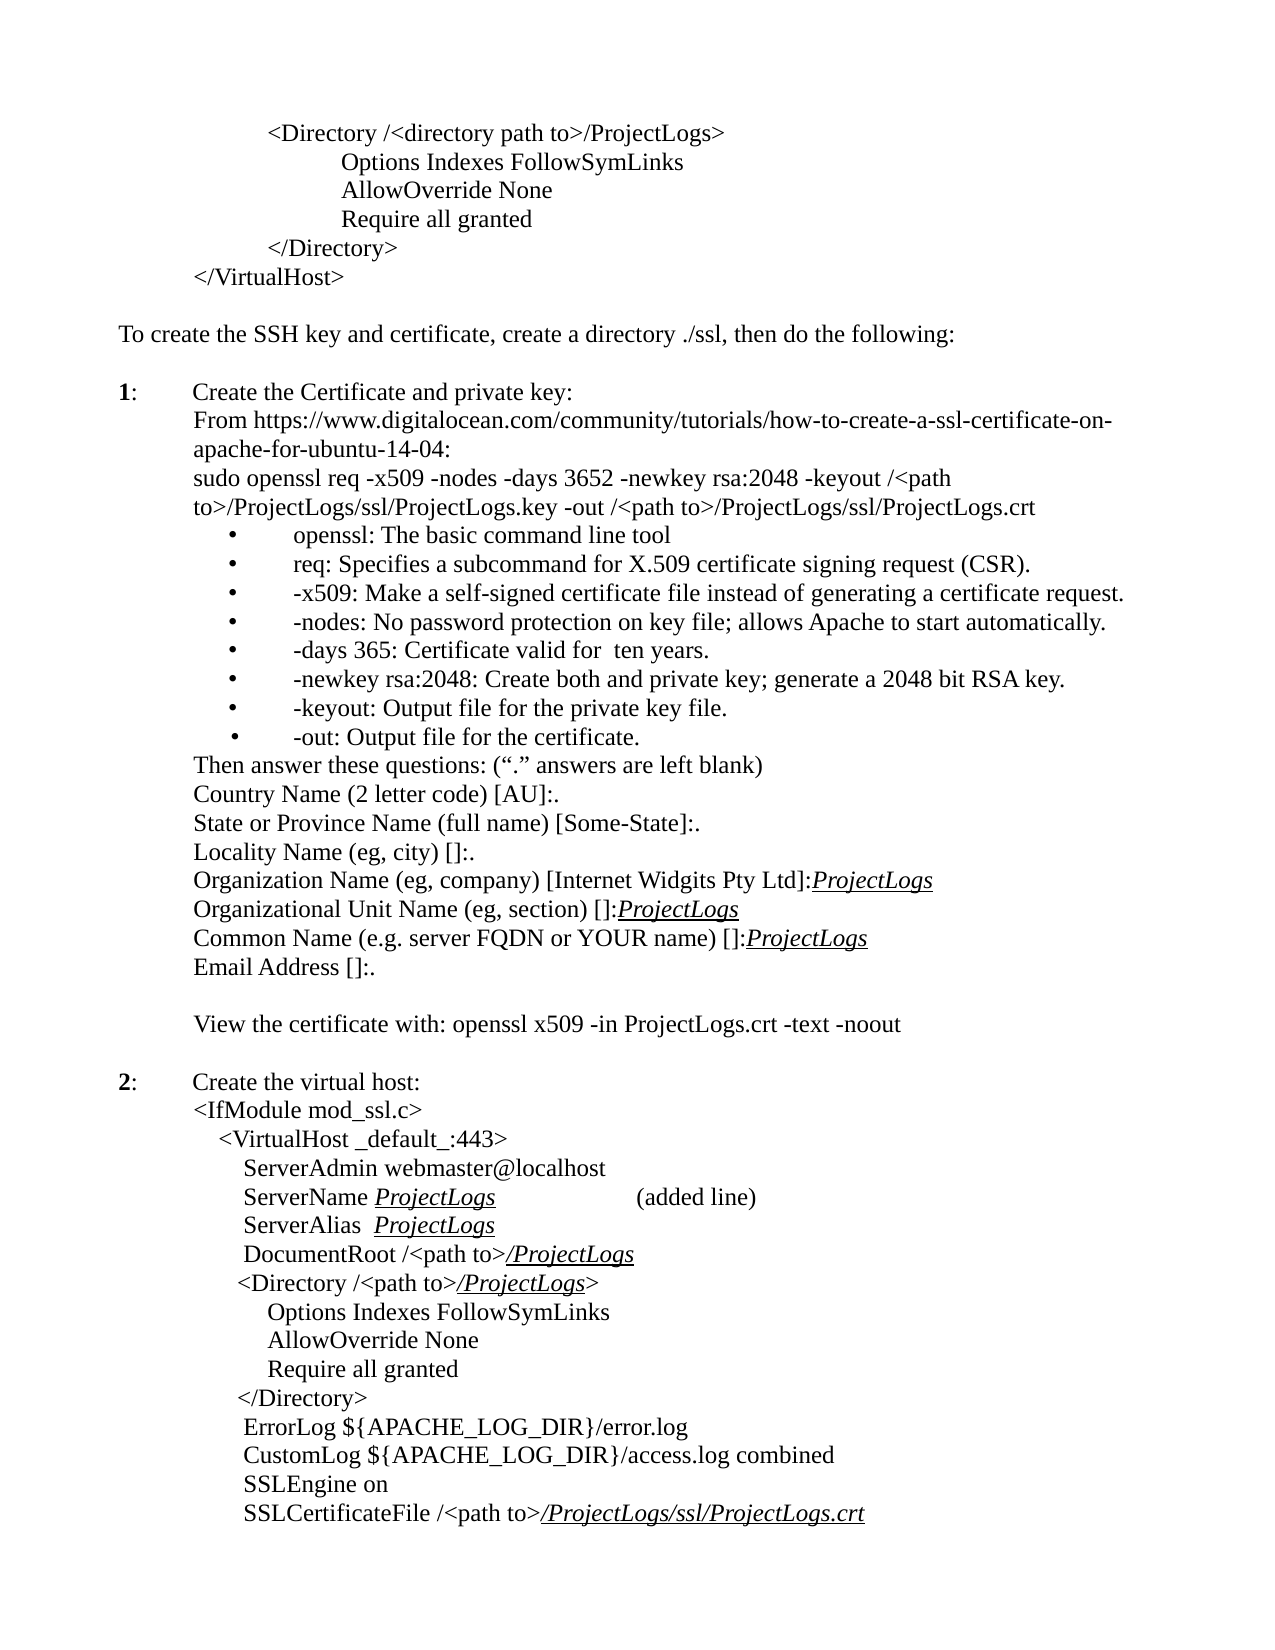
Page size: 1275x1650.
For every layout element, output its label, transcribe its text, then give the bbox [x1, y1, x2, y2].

text <IfModule mod_ssl.c> [193, 1096, 1157, 1124]
list -keyout: Output file for the private key file. [228, 693, 1157, 722]
text ServerAlias ProjectLogs [193, 1211, 1157, 1239]
text Require all granted [193, 204, 1157, 233]
list -x509: Make a self-signed certificate file instead of generating a certificate request. [228, 578, 1157, 607]
text sudo openssl req -x509 -nodes -days 3652 -newkey rsa:2048 -keyout /<path to>/ProjectLogs/ssl/ProjectLogs.key -out /<path to>/ProjectLogs/ssl/ProjectLogs.crt [193, 463, 1157, 521]
text Require all granted [193, 1354, 1157, 1383]
text View the certificate with: openssl x509 -in ProjectLogs.crt -text -noout [193, 1009, 1157, 1038]
text DocumentRoot /<path to>/ProjectLogs [193, 1239, 1157, 1268]
text CustomLog ${APACHE_LOG_DIR}/access.log combined [193, 1441, 1157, 1469]
text State or Province Name (full name) [Some-State]:. [193, 808, 1157, 837]
list -newkey rsa:2048: Create both and private key; generate a 2048 bit RSA key. [228, 664, 1157, 693]
text <VirtualHost _default_:443> [193, 1124, 1157, 1153]
list -nodes: No password protection on key file; allows Apache to start automatically. [228, 607, 1157, 636]
text Options Indexes FollowSymLinks [193, 147, 1157, 176]
text SSLEngine on [193, 1469, 1157, 1498]
text AllowOverride None [193, 1326, 1157, 1354]
text ServerName ProjectLogs (added line) [193, 1182, 1157, 1211]
text 2: Create the virtual host: [118, 1067, 1157, 1096]
text Organizational Unit Name (eg, section) []:ProjectLogs [193, 894, 1157, 923]
list openssl: The basic command line tool [228, 521, 1157, 549]
text From https://www.digitalocean.com/community/tutorials/how-to-create-a-ssl-certificate-on-apache-for-ubuntu-14-04: [193, 406, 1157, 463]
text To create the SSH key and certificate, create a directory ./ssl, then do the following: [118, 319, 1157, 348]
list -out: Output file for the certificate. [231, 722, 1157, 751]
text Country Name (2 letter code) [AU]:. [193, 779, 1157, 808]
text Email Address []:. [193, 952, 1157, 981]
text Common Name (e.g. server FQDN or YOUR name) []:ProjectLogs [193, 923, 1157, 952]
text </Directory> [193, 1383, 1157, 1412]
text ServerAdmin webmaster@localhost [193, 1153, 1157, 1182]
text Options Indexes FollowSymLinks [193, 1297, 1157, 1326]
text Locality Name (eg, city) []:. [193, 837, 1157, 866]
text AllowOverride None [193, 176, 1157, 204]
list req: Specifies a subcommand for X.509 certificate signing request (CSR). [228, 549, 1157, 578]
list -days 365: Certificate valid for ten years. [228, 636, 1157, 664]
text Organization Name (eg, company) [Internet Widgits Pty Ltd]:ProjectLogs [193, 866, 1157, 894]
text <Directory /<path to>/ProjectLogs> [193, 1268, 1157, 1297]
text </VirtualHost> [193, 262, 1157, 291]
text 1: Create the Certificate and private key: [118, 377, 1157, 406]
text </Directory> [193, 233, 1157, 262]
text Then answer these questions: (“.” answers are left blank) [193, 751, 1157, 779]
text <Directory /<directory path to>/ProjectLogs> [193, 118, 1157, 147]
text ErrorLog ${APACHE_LOG_DIR}/error.log [193, 1412, 1157, 1441]
text SSLCertificateFile /<path to>/ProjectLogs/ssl/ProjectLogs.crt [193, 1498, 1157, 1527]
